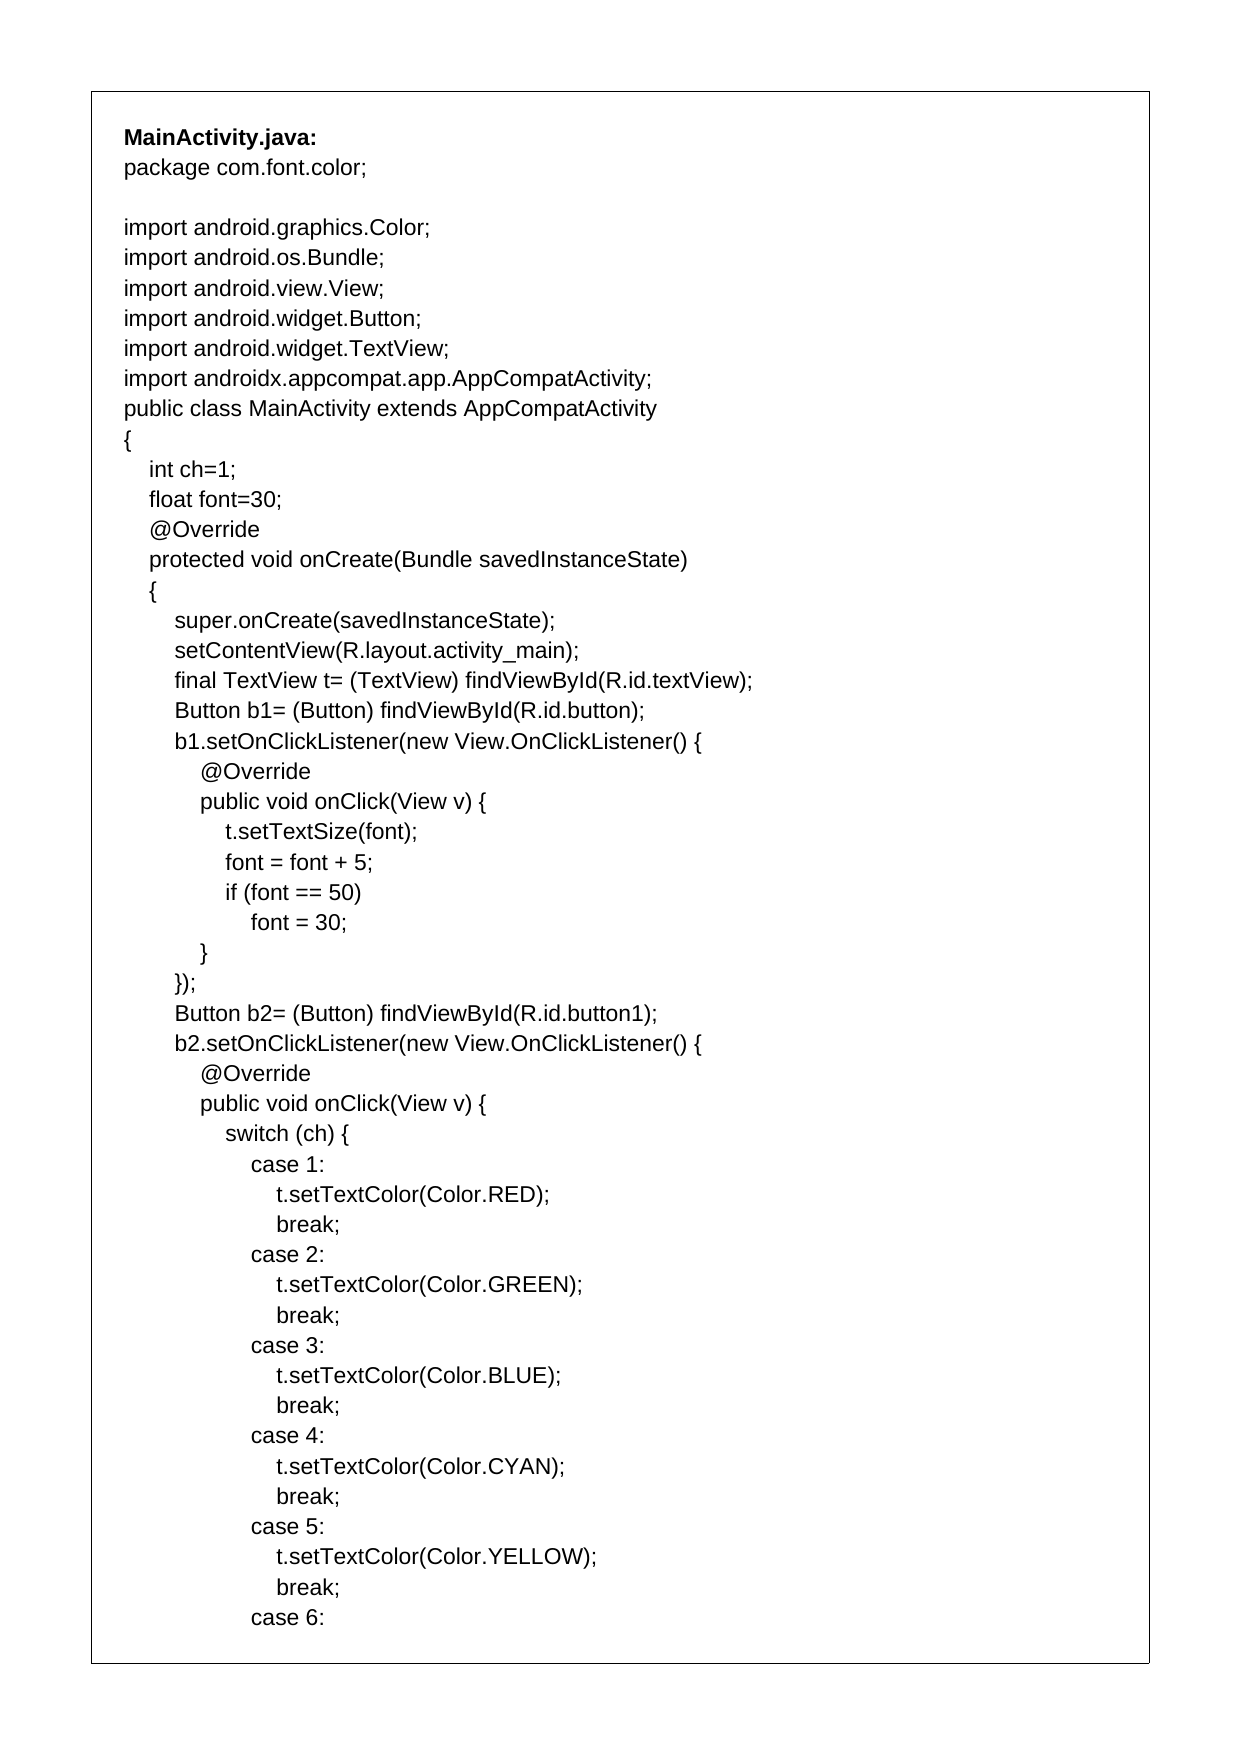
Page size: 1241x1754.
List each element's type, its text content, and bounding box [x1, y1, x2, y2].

text case 3: [123, 1332, 1117, 1358]
text import android.view.View; [123, 274, 1117, 301]
text public void onClick(View v) { [123, 1090, 1117, 1117]
text @Override [123, 516, 1117, 543]
text Button b1= (Button) findViewById(R.id.button); [123, 697, 1117, 724]
text float font=30; [123, 486, 1117, 512]
text import android.os.Bundle; [123, 244, 1117, 271]
text break; [123, 1211, 1117, 1237]
text b2.setOnClickListener(new View.OnClickListener() { [123, 1030, 1117, 1056]
text { [123, 426, 1117, 452]
text final TextView t= (TextView) findViewById(R.id.textView); [123, 667, 1117, 694]
text MainActivity.java: [123, 123, 1117, 150]
text protected void onCreate(Bundle savedInstanceState) [123, 546, 1117, 573]
text int ch=1; [123, 456, 1117, 482]
text b1.setOnClickListener(new View.OnClickListener() { [123, 728, 1117, 754]
text break; [123, 1573, 1117, 1600]
text { [123, 577, 1117, 603]
text if (font == 50) [123, 879, 1117, 905]
text }); [123, 969, 1117, 996]
text @Override [123, 1060, 1117, 1086]
text Button b2= (Button) findViewById(R.id.button1); [123, 999, 1117, 1026]
text t.setTextColor(Color.CYAN); [123, 1453, 1117, 1479]
text case 5: [123, 1513, 1117, 1539]
text break; [123, 1302, 1117, 1328]
text import androidx.appcompat.app.AppCompatActivity; [123, 365, 1117, 392]
text public void onClick(View v) { [123, 788, 1117, 814]
text case 6: [123, 1604, 1117, 1630]
text @Override [123, 758, 1117, 784]
text font = font + 5; [123, 848, 1117, 875]
text case 4: [123, 1422, 1117, 1449]
text import android.widget.TextView; [123, 335, 1117, 361]
text package com.font.color; [123, 154, 1117, 180]
text case 2: [123, 1241, 1117, 1268]
text super.onCreate(savedInstanceState); [123, 607, 1117, 633]
text import android.graphics.Color; [123, 214, 1117, 241]
text t.setTextColor(Color.GREEN); [123, 1271, 1117, 1298]
text } [123, 939, 1117, 966]
text public class MainActivity extends AppCompatActivity [123, 395, 1117, 422]
text t.setTextColor(Color.BLUE); [123, 1362, 1117, 1388]
text font = 30; [123, 909, 1117, 935]
text switch (ch) { [123, 1120, 1117, 1147]
text t.setTextColor(Color.RED); [123, 1181, 1117, 1207]
text t.setTextSize(font); [123, 818, 1117, 845]
text setContentView(R.layout.activity_main); [123, 637, 1117, 663]
text break; [123, 1483, 1117, 1509]
text break; [123, 1392, 1117, 1419]
text case 1: [123, 1151, 1117, 1177]
text t.setTextColor(Color.YELLOW); [123, 1543, 1117, 1570]
text import android.widget.Button; [123, 305, 1117, 331]
